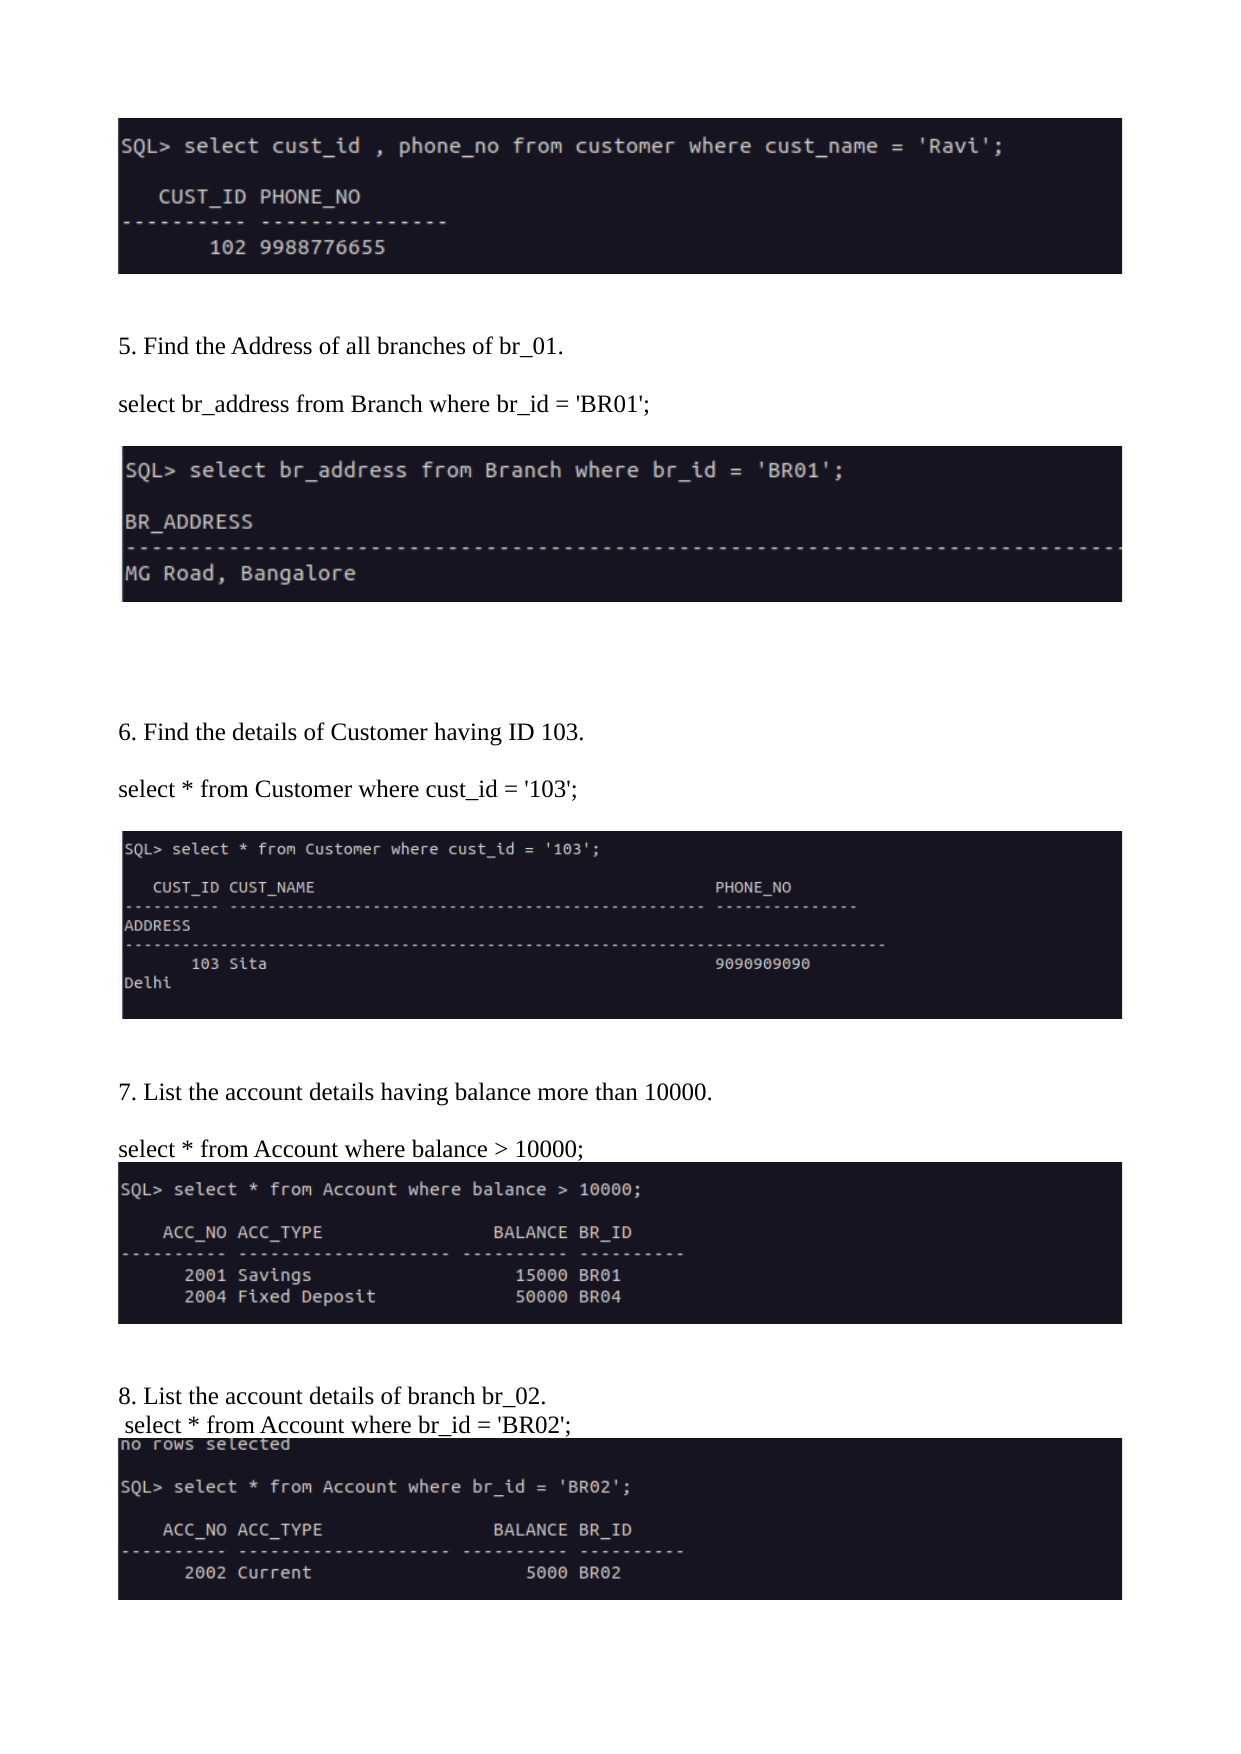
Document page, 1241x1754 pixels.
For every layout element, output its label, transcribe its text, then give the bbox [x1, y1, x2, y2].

picture [118, 1438, 1123, 1600]
picture [118, 446, 1123, 602]
text 6. Find the details of Customer having ID 103. [118, 717, 1122, 746]
picture [118, 831, 1123, 1019]
text select br_address from Branch where br_id = 'BR01'; [118, 389, 1122, 417]
picture [118, 118, 1123, 274]
text select * from Account where br_id = 'BR02'; [118, 1410, 1122, 1438]
text 7. List the account details having balance more than 10000. [118, 1077, 1122, 1105]
picture [118, 1162, 1123, 1324]
text 5. Find the Address of all branches of br_01. [118, 331, 1122, 360]
text 8. List the account details of branch br_02. [118, 1381, 1122, 1410]
text select * from Customer where cust_id = '103'; [118, 774, 1122, 803]
text select * from Account where balance > 10000; [118, 1134, 1122, 1162]
